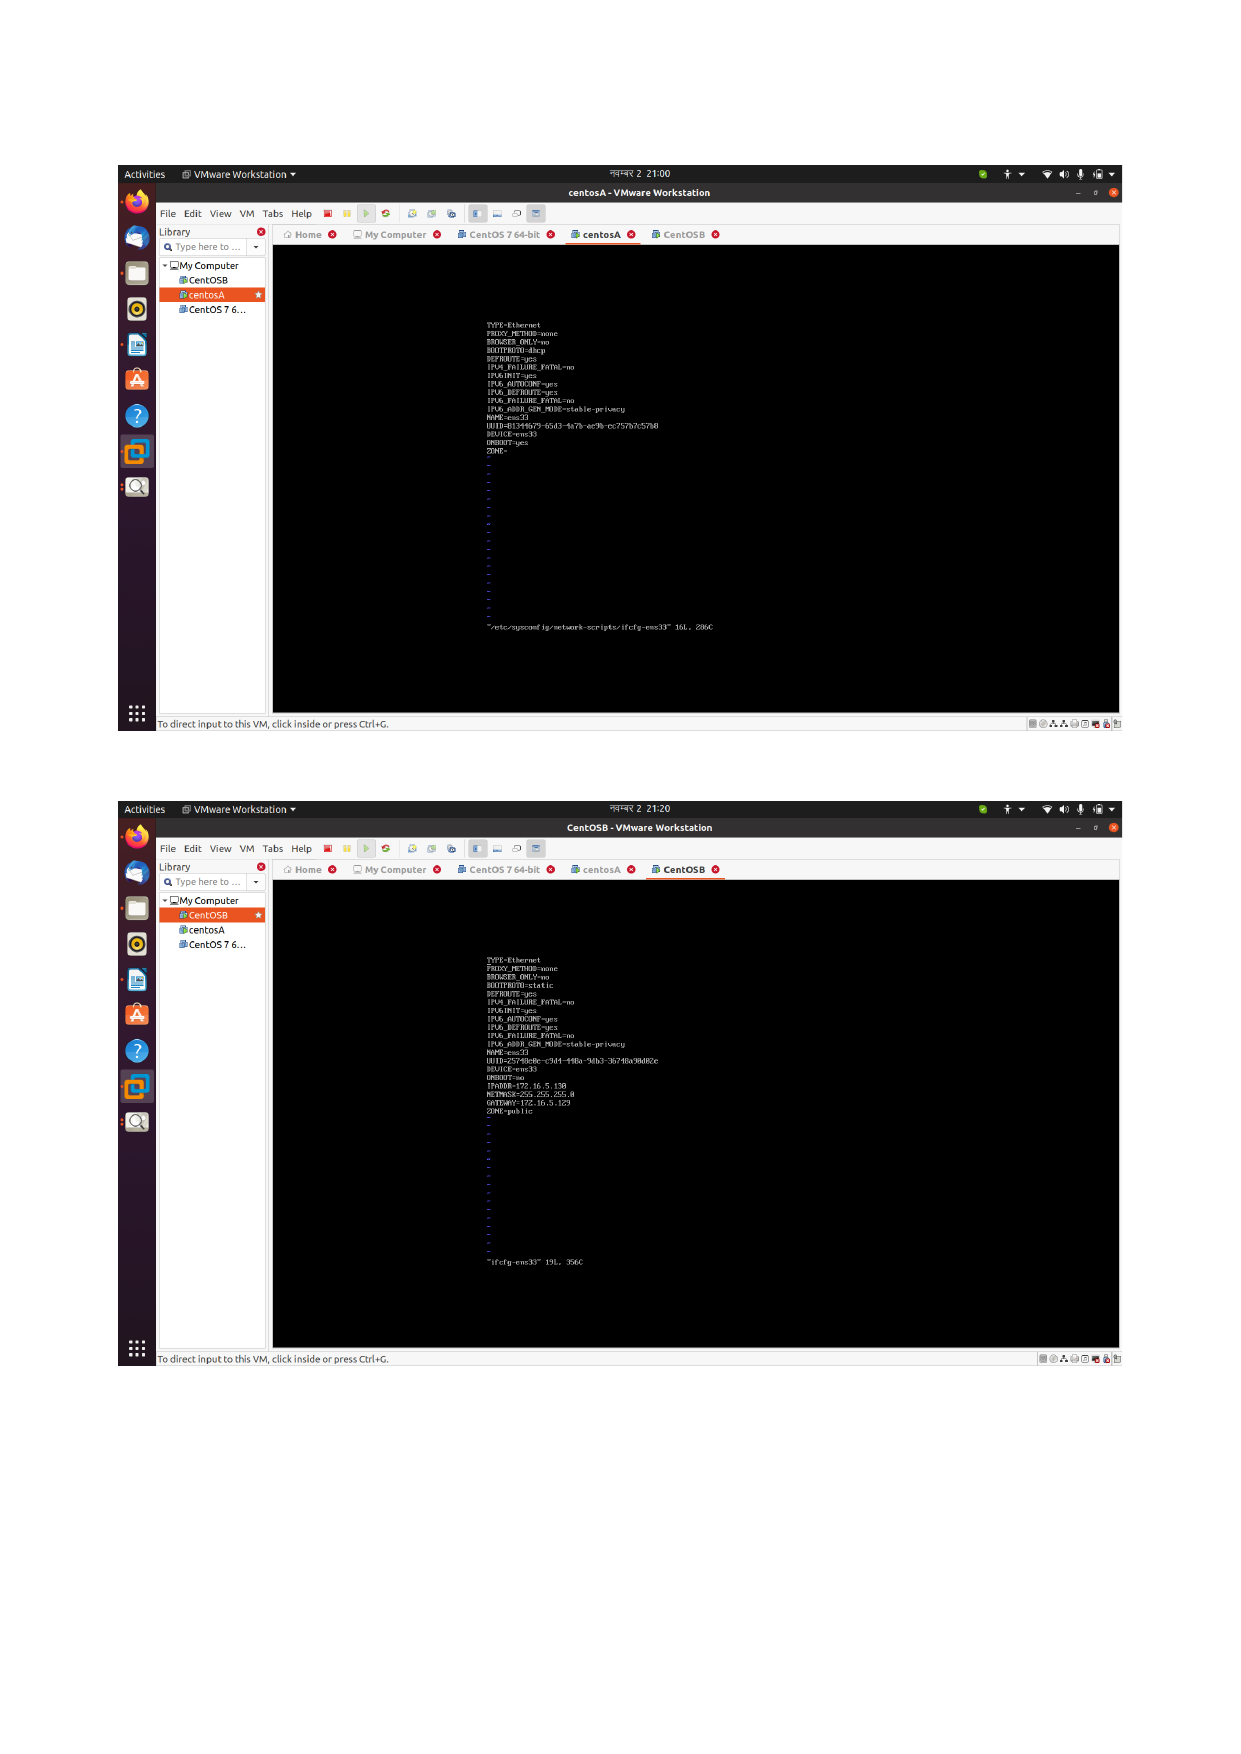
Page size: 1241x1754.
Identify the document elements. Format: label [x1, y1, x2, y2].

picture [118, 165, 1123, 731]
picture [118, 801, 1123, 1366]
